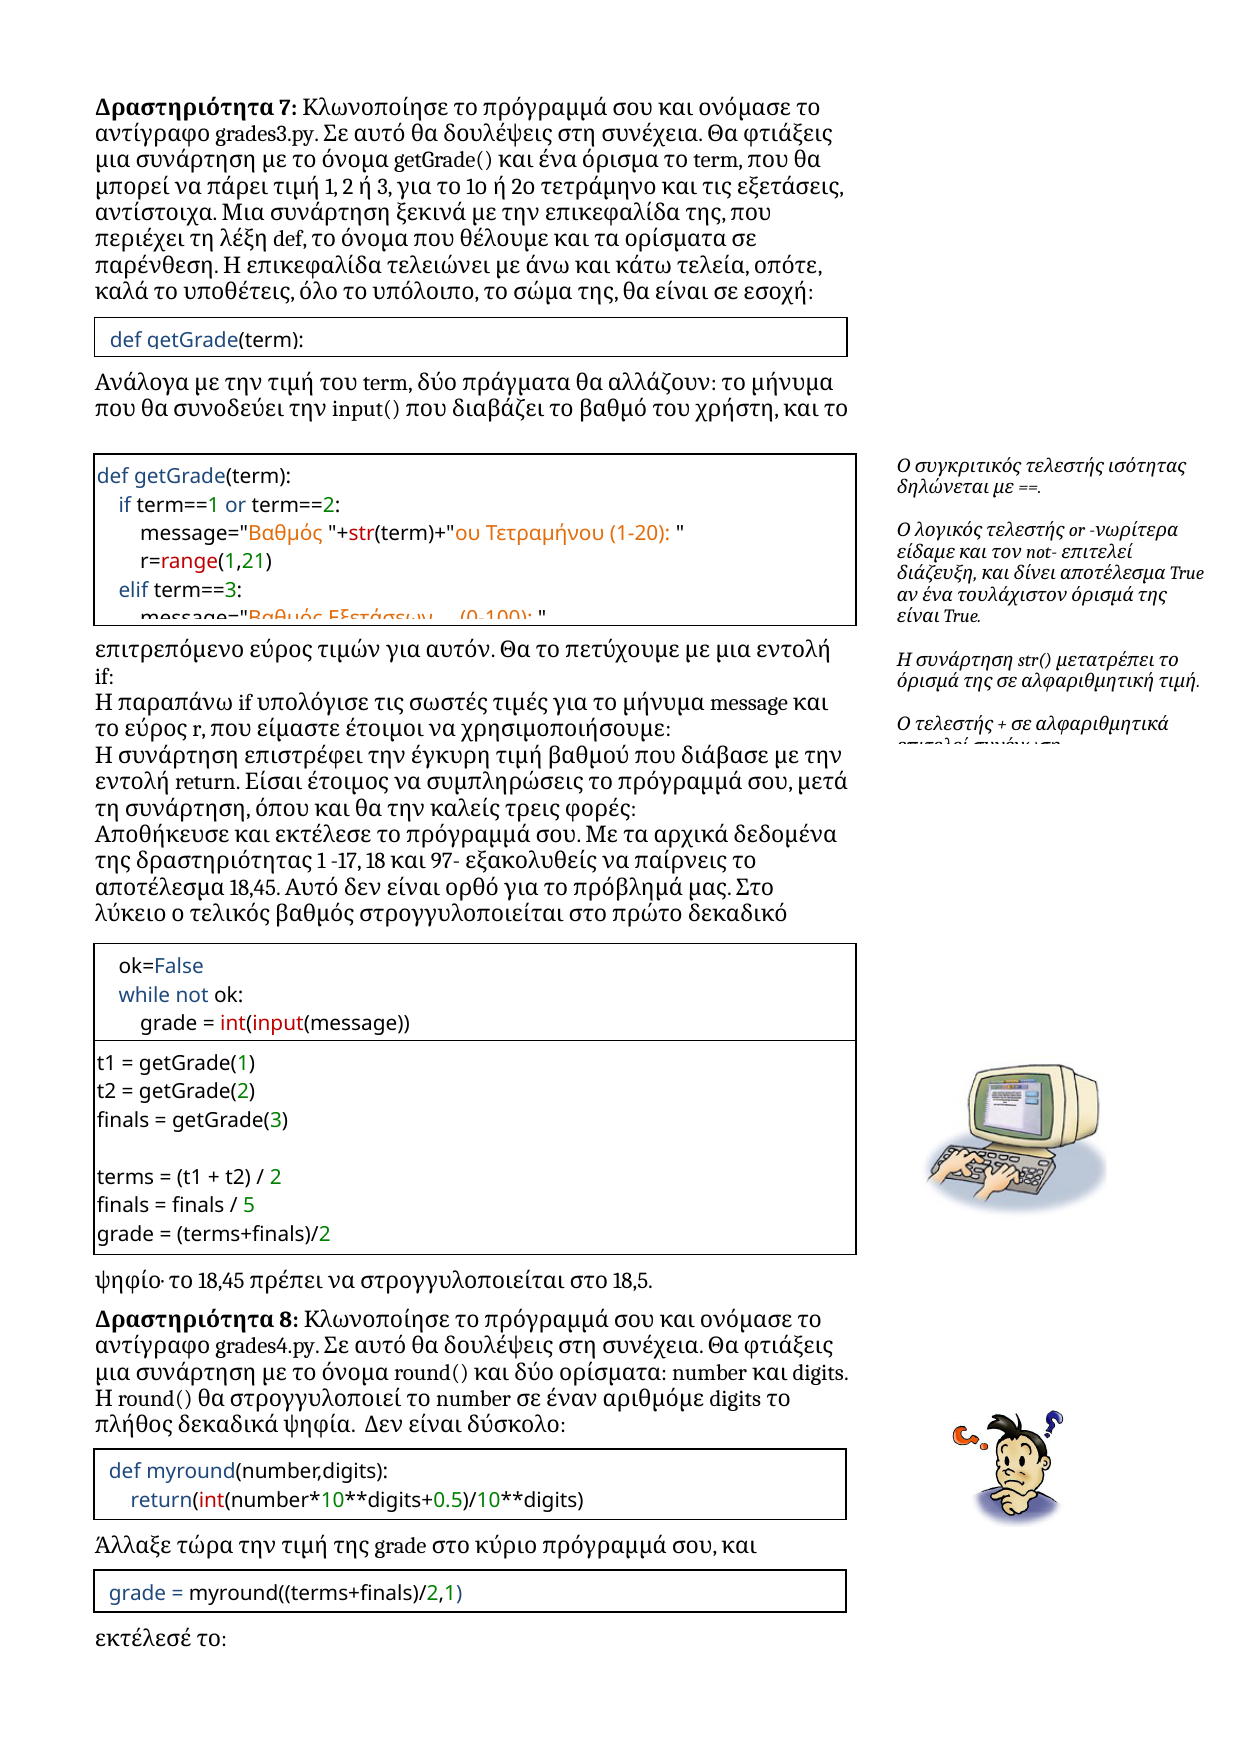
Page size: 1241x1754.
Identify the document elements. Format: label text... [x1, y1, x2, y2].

text Ο λογικός τελεστής or -νωρίτερα είδαμε και τον not- επιτελεί διάζευξη, και δίνει αποτέλεσμα True αν ένα τουλάχιστον όρισμά της είναι True. [897, 520, 1206, 628]
text terms = (t1 + t2) / 2 [97, 1162, 853, 1190]
text t1 = getGrade(1) [97, 1048, 853, 1077]
text finals = getGrade(3) [97, 1105, 853, 1133]
text Ανάλογα με την τιμή του term, δύο πράγματα θα αλλάζουν: το μήνυμα που θα συνοδεύει την input() που διαβάζει το βαθμό του χρήστη, και το [94, 305, 850, 453]
text Η παραπάνω if υπολόγισε τις σωστές τιμές για το μήνυμα message και το εύρος r, που είμαστε έτοιμοι να χρησιμοποιήσουμε: [94, 690, 850, 743]
text επιτρεπόμενο εύρος τιμών για αυτόν. Θα το πετύχουμε με μια εντολή if: [94, 626, 850, 690]
text t2 = getGrade(2) [97, 1077, 853, 1105]
text Η συνάρτηση επιστρέφει την έγκυρη τιμή βαθμού που διάβασε με την εντολή return. Είσαι έτοιμος να συμπληρώσεις το πρόγραμμά σου, μετά τη συνάρτηση, όπου και θα την καλείς τρεις φορές: [94, 743, 850, 822]
text elif term==3: [97, 575, 853, 603]
text grade = (terms+finals)/2 [97, 1219, 853, 1247]
text message="Βαθμός "+str(term)+"ου Τετραμήνου (1-20): " [97, 518, 853, 547]
text grade = int(input(message)) [97, 1008, 853, 1037]
text while not ok: [97, 980, 853, 1008]
text Η συνάρτηση str() μετατρέπει το όρισμά της σε αλφαριθμητική τιμή. [897, 649, 1206, 692]
text grade = myround((terms+finals)/2,1) [109, 1578, 831, 1605]
text finals = finals / 5 [97, 1190, 853, 1219]
text return(int(number*10**digits+0.5)/10**digits) [109, 1485, 831, 1512]
text Δραστηριότητα 7: Κλωνοποίησε το πρόγραμμά σου και ονόμασε το αντίγραφο grades3.py. Σε αυτό θα δουλέψεις στη συνέχεια. Θα φτιάξεις μια συνάρτηση με το όνομα getGrade() και ένα όρισμα το term, που θα μπορεί να πάρει τιμή 1, 2 ή 3, για το 1ο ή 2ο τετράμηνο και τις εξετάσεις, αντίστοιχα. Μια συνάρτηση ξεκινά με την επικεφαλίδα της, που περιέχει τη λέξη def, το όνομα που θέλουμε και τα ορίσματα σε παρένθεση. Η επικεφαλίδα τελειώνει με άνω και κάτω τελεία, οπότε, καλά το υποθέτεις, όλο το υπόλοιπο, το σώμα της, θα είναι σε εσοχή: [94, 94, 850, 305]
text message="Βαθμός Εξετάσεων (0-100): " [97, 603, 853, 618]
text Δραστηριότητα 8: Κλωνοποίησε το πρόγραμμά σου και ονόμασε το αντίγραφο grades4.py. Σε αυτό θα δουλέψεις στη συνέχεια. Θα φτιάξεις μια συνάρτηση με το όνομα round() και δύο ορίσματα: number και digits. Η round() θα στρογγυλοποιεί το number σε έναν αριθμόμε digits το πλήθος δεκαδικά ψηφία. Δεν είναι δύσκολο: [94, 1307, 850, 1438]
text Ο συγκριτικός τελεστής ισότητας δηλώνεται με ==. [897, 455, 1206, 498]
text ok=False [97, 951, 853, 980]
text Ο τελεστής + σε αλφαριθμητικά επιτελεί συνένωση. [897, 714, 1206, 743]
text Αποθήκευσε και εκτέλεσε το πρόγραμμά σου. Με τα αρχικά δεδομένα της δραστηριότητας 1 -17, 18 και 97- εξακολυθείς να παίρνεις το αποτέλεσμα 18,45. Αυτό δεν είναι ορθό για το πρόβλημά μας. Στο λύκειο ο τελικός βαθμός στρογγυλοποιείται στο πρώτο δεκαδικό [94, 822, 850, 943]
text def getGrade(term): [97, 461, 853, 490]
text if term==1 or term==2: [97, 490, 853, 518]
text def myround(number,digits): [109, 1457, 831, 1485]
text r=range(1,21) [97, 547, 853, 575]
text Άλλαξε τώρα την τιμή της grade στο κύριο πρόγραμμά σου, και εκτέλεσέ το: [94, 1438, 850, 1652]
text ψηφίο· το 18,45 πρέπει να στρογγυλοποιείται στο 18,5. [94, 1255, 850, 1294]
text def getGrade(term): [109, 325, 832, 349]
